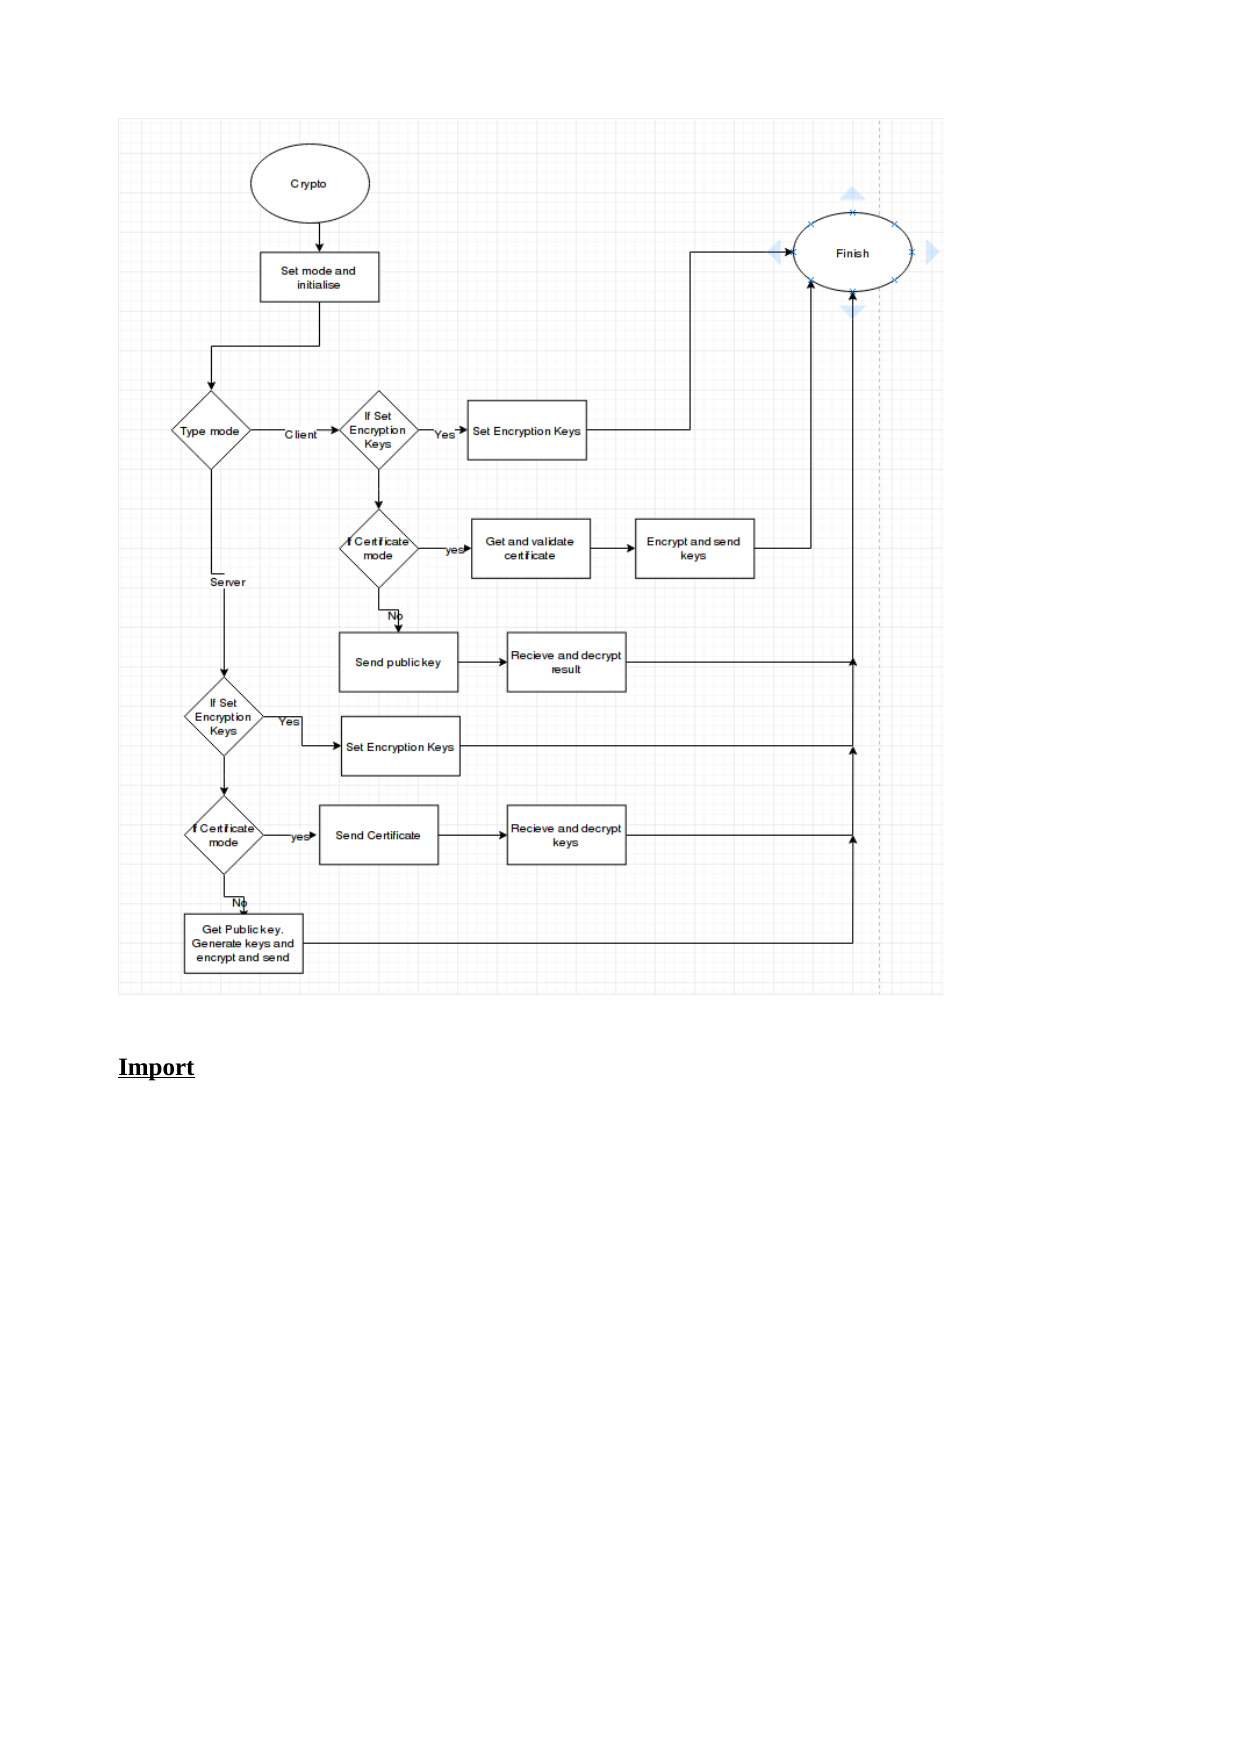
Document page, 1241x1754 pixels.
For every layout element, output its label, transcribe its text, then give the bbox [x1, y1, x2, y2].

picture [118, 118, 944, 995]
text Import [118, 1052, 1122, 1080]
